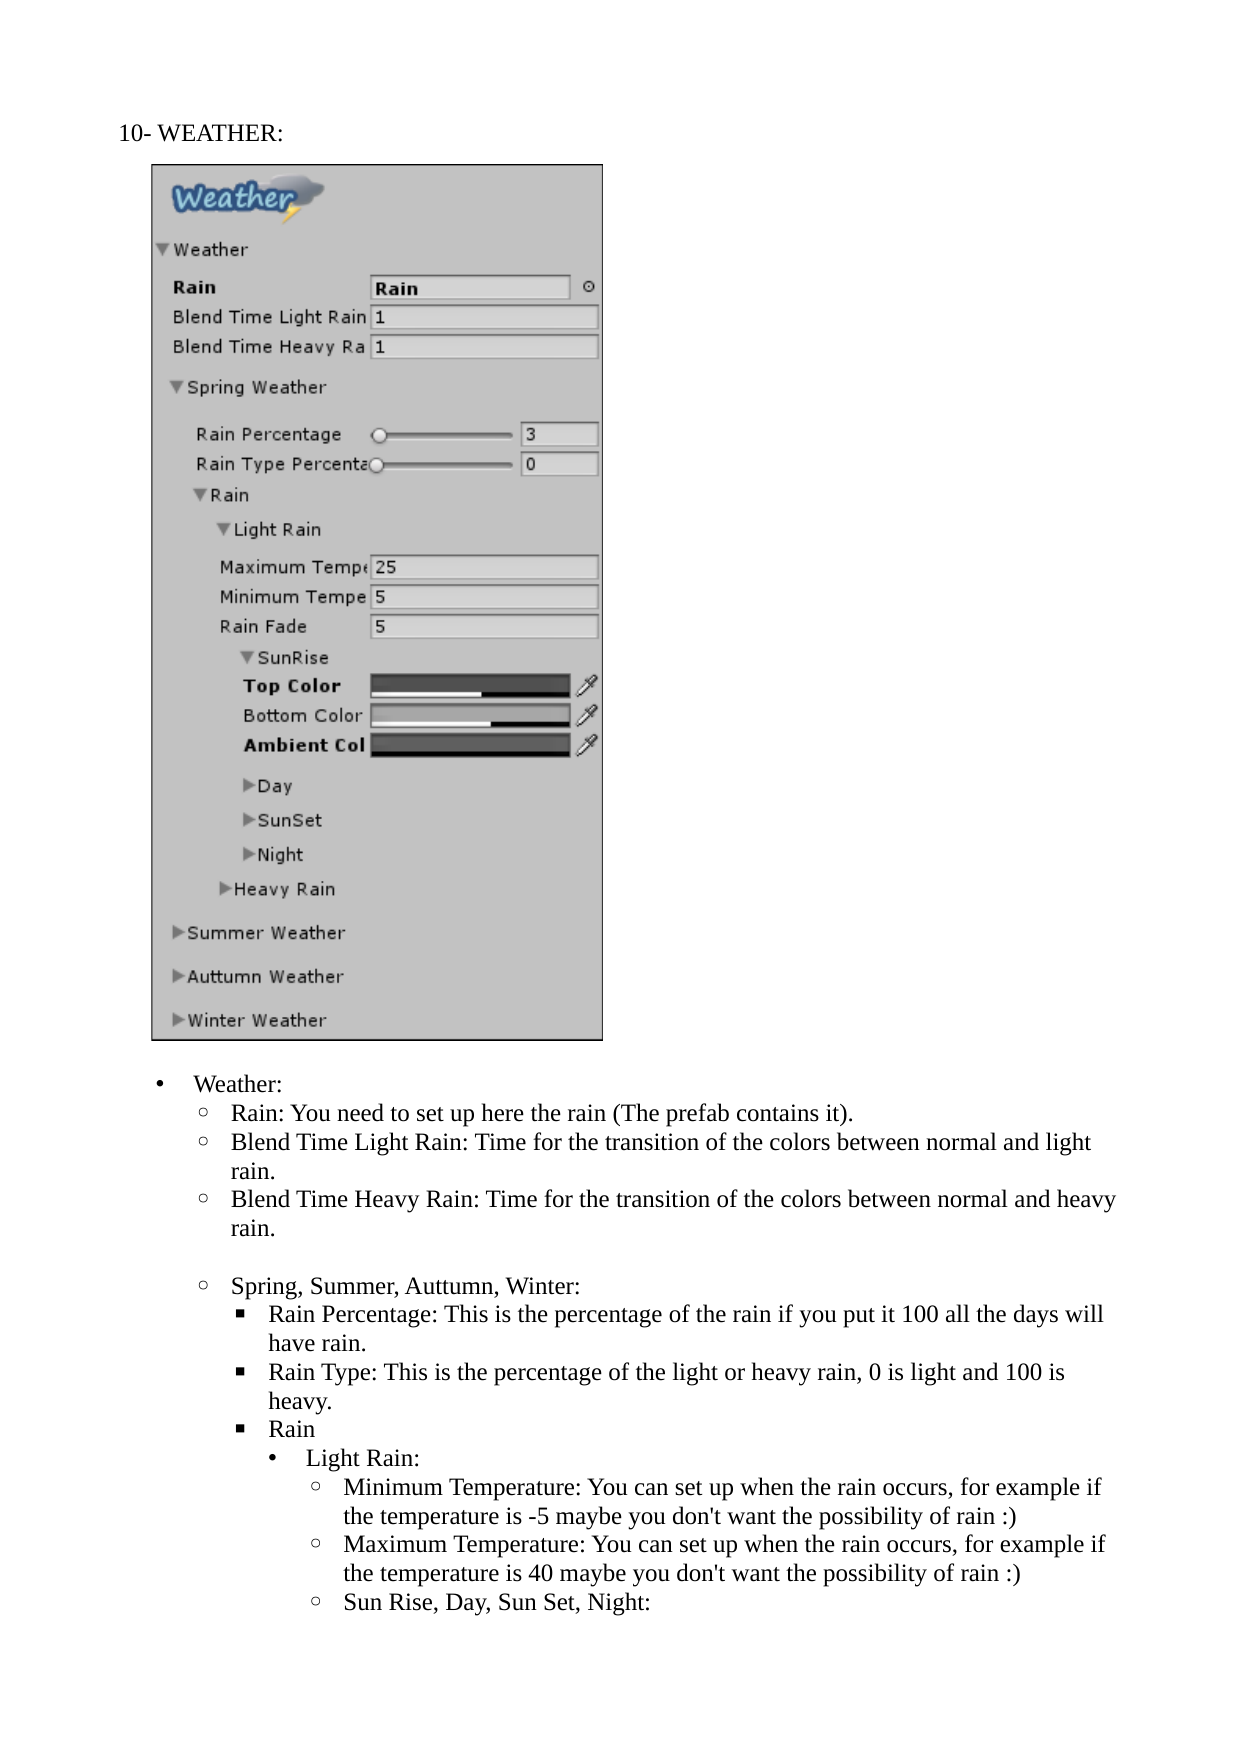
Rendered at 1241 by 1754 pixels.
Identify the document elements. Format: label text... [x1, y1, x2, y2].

list Rain [231, 1414, 1122, 1443]
list Rain: You need to set up here the rain (The prefab contains it). [193, 1098, 1122, 1127]
list Light Rain: [268, 1443, 1122, 1472]
list Maximum Temperature: You can set up when the rain occurs, for example if the temperature is 40 maybe you don't want the possibility of rain :) [306, 1529, 1122, 1587]
list Rain Percentage: This is the percentage of the rain if you put it 100 all the days will have rain. [231, 1299, 1122, 1357]
list Blend Time Heavy Rain: Time for the transition of the colors between normal and heavy rain. [193, 1184, 1122, 1242]
list Blend Time Light Rain: Time for the transition of the colors between normal and light rain. [193, 1127, 1122, 1184]
picture [151, 164, 603, 1041]
list Spring, Summer, Auttumn, Winter: [193, 1271, 1122, 1299]
list Rain Type: This is the percentage of the light or heavy rain, 0 is light and 100 is heavy. [231, 1357, 1122, 1414]
list Weather: [156, 1069, 1122, 1098]
list Sun Rise, Day, Sun Set, Night: [306, 1587, 1122, 1616]
list Minimum Temperature: You can set up when the rain occurs, for example if the temperature is -5 maybe you don't want the possibility of rain :) [306, 1472, 1122, 1529]
text 10- WEATHER: [118, 118, 1122, 147]
